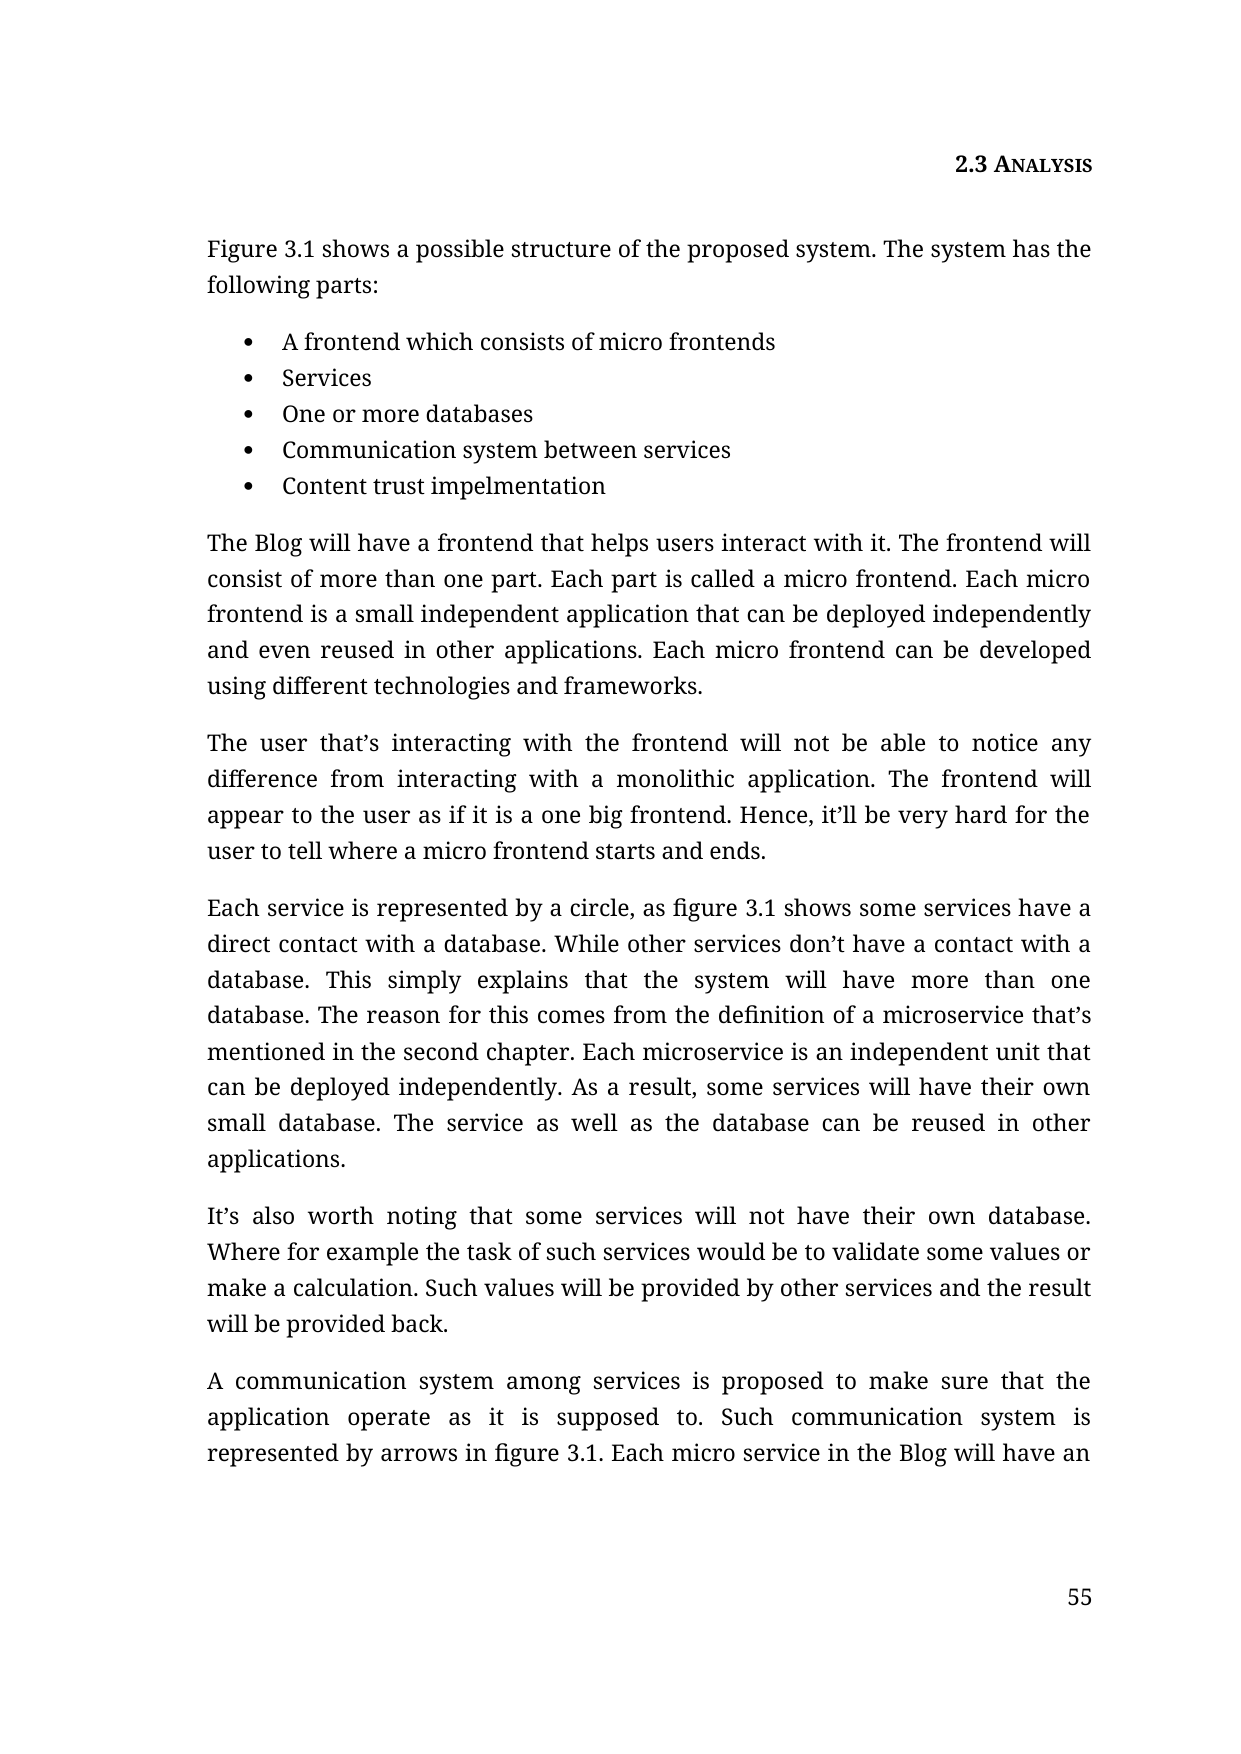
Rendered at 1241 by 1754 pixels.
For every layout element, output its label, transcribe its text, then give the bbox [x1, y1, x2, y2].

text It’s also worth noting that some services will not have their own database. Where for example the task of such services would be to validate some values or make a calculation. Such values will be provided by other services and the result will be provided back. [207, 1200, 1092, 1339]
text Each service is represented by a circle, as figure 3.1 shows some services have a direct contact with a database. While other services don’t have a contact with a database. This simply explains that the system will have more than one database. The reason for this comes from the definition of a microservice that’s mentioned in the second chapter. Each microservice is an independent unit that can be deployed independently. As a result, some services will have their own small database. The service as well as the database can be reused in other applications. [207, 892, 1092, 1174]
list One or more databases [244, 398, 1092, 429]
list Services [244, 362, 1092, 393]
list Communication system between services [244, 434, 1092, 465]
text The user that’s interacting with the frontend will not be able to notice any difference from interacting with a monolithic application. The frontend will appear to the user as if it is a one big frontend. Hence, it’ll be very hard for the user to tell where a micro frontend starts and ends. [207, 727, 1092, 866]
list A frontend which consists of micro frontends [244, 326, 1092, 357]
text The Blog will have a frontend that helps users interact with it. The frontend will consist of more than one part. Each part is called a micro frontend. Each micro frontend is a small independent application that can be deployed independently and even reused in other applications. Each micro frontend can be developed using different technologies and frameworks. [207, 527, 1092, 702]
text A communication system among services is proposed to make sure that the application operate as it is supposed to. Such communication system is represented by arrows in figure 3.1. Each micro service in the Blog will have an [207, 1364, 1092, 1468]
text Figure 3.1 shows a possible structure of the proposed system. The system has the following parts: [207, 233, 1092, 301]
list Content trust impelmentation [244, 470, 1092, 501]
